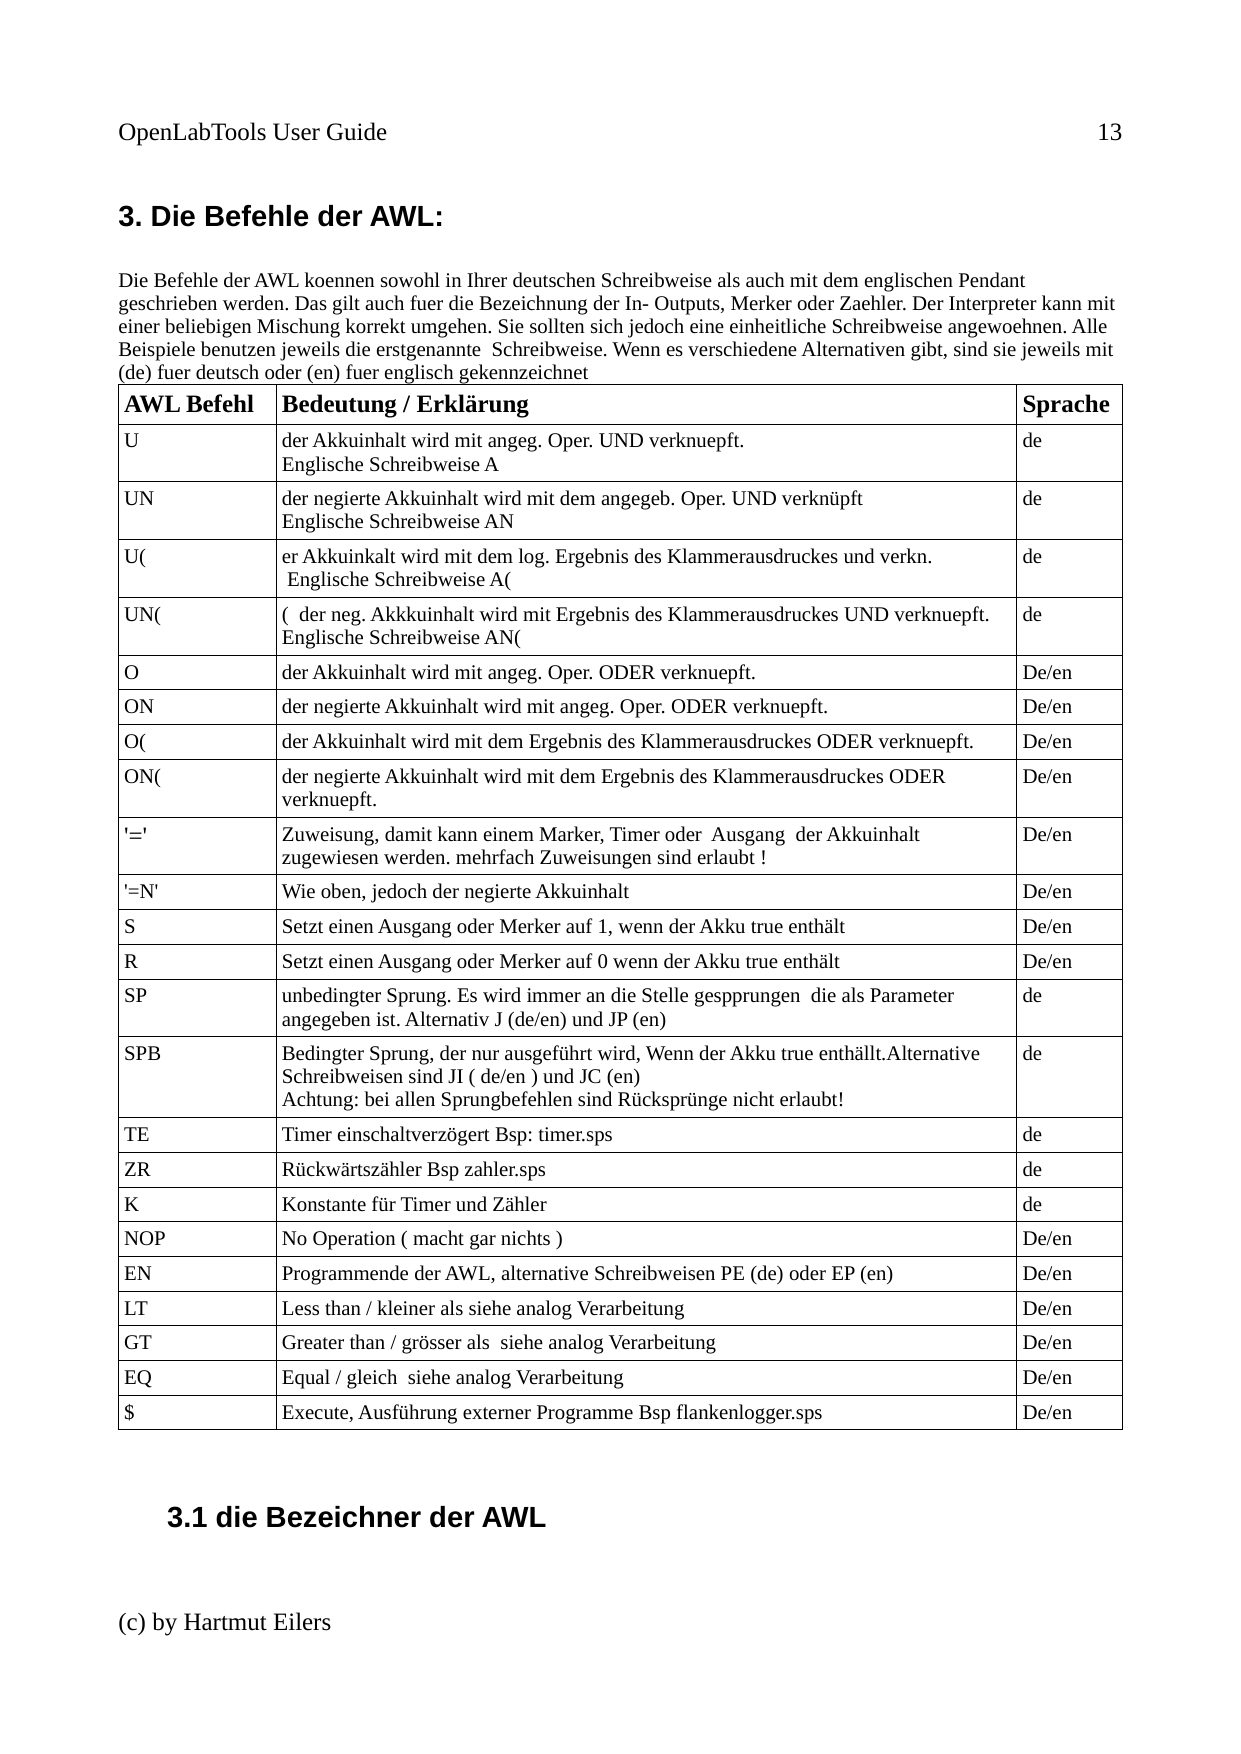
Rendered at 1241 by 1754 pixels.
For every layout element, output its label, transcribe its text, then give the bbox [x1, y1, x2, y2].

table_cell De/en [1017, 875, 1122, 909]
subtitle 3.1 die Bezeichner der AWL [118, 1501, 1122, 1533]
table_header Sprache [1017, 385, 1122, 423]
table_cell Equal / gleich siehe analog Verarbeitung [277, 1361, 1016, 1395]
table_cell De/en [1017, 725, 1122, 759]
table_cell der Akkuinhalt wird mit angeg. Oper. UND verknuepft. Englische Schreibweise A [277, 425, 1016, 481]
table_cell Setzt einen Ausgang oder Merker auf 1, wenn der Akku true enthält [277, 910, 1016, 944]
table_cell De/en [1017, 818, 1122, 874]
subtitle 3. Die Befehle der AWL: [118, 200, 1122, 233]
table_cell ON [119, 690, 276, 724]
table_cell EN [119, 1257, 276, 1291]
table_cell De/en [1017, 1292, 1122, 1325]
table_cell ON( [119, 760, 276, 817]
table_cell der negierte Akkuinhalt wird mit angeg. Oper. ODER verknuepft. [277, 690, 1016, 724]
table_cell De/en [1017, 1257, 1122, 1291]
table_cell De/en [1017, 760, 1122, 817]
table_cell Execute, Ausführung externer Programme Bsp flankenlogger.sps [277, 1396, 1016, 1429]
table_cell Setzt einen Ausgang oder Merker auf 0 wenn der Akku true enthält [277, 945, 1016, 978]
table_cell U [119, 425, 276, 481]
table_cell de [1017, 425, 1122, 481]
table_cell UN [119, 482, 276, 539]
table_cell Wie oben, jedoch der negierte Akkuinhalt [277, 875, 1016, 909]
table_cell de [1017, 598, 1122, 655]
table_cell Timer einschaltverzögert Bsp: timer.sps [277, 1118, 1016, 1152]
table_cell LT [119, 1292, 276, 1325]
table_cell Zuweisung, damit kann einem Marker, Timer oder Ausgang der Akkuinhalt zugewiesen werden. mehrfach Zuweisungen sind erlaubt ! [277, 818, 1016, 874]
table_cell $ [119, 1396, 276, 1429]
table_header Bedeutung / Erklärung [277, 385, 1016, 423]
table_cell ZR [119, 1153, 276, 1187]
table_cell De/en [1017, 1326, 1122, 1360]
table_cell De/en [1017, 656, 1122, 689]
table_cell De/en [1017, 1361, 1122, 1395]
table_cell '=N' [119, 875, 276, 909]
table_cell er Akkuinkalt wird mit dem log. Ergebnis des Klammerausdruckes und verkn. Englische Schreibweise A( [277, 540, 1016, 597]
table_cell K [119, 1188, 276, 1221]
table_cell der Akkuinhalt wird mit dem Ergebnis des Klammerausdruckes ODER verknuepft. [277, 725, 1016, 759]
table_cell UN( [119, 598, 276, 655]
table_cell Konstante für Timer und Zähler [277, 1188, 1016, 1221]
table_cell der negierte Akkuinhalt wird mit dem Ergebnis des Klammerausdruckes ODER verknuepft. [277, 760, 1016, 817]
text Die Befehle der AWL koennen sowohl in Ihrer deutschen Schreibweise als auch mit dem englischen Pendant geschrieben werden. Das gilt auch fuer die Bezeichnung der In- Outputs, Merker oder Zaehler. Der Interpreter kann mit einer beliebigen Mischung korrekt umgehen. Sie sollten sich jedoch eine einheitliche Schreibweise angewoehnen. Alle Beispiele benutzen jeweils die erstgenannte Schreibweise. Wenn es verschiedene Alternativen gibt, sind sie jeweils mit (de) fuer deutsch oder (en) fuer englisch gekennzeichnet [118, 268, 1122, 384]
table_cell Programmende der AWL, alternative Schreibweisen PE (de) oder EP (en) [277, 1257, 1016, 1291]
table_cell de [1017, 482, 1122, 539]
table_cell NOP [119, 1222, 276, 1256]
table_cell de [1017, 1153, 1122, 1187]
table_cell De/en [1017, 1222, 1122, 1256]
table_cell De/en [1017, 1396, 1122, 1429]
table_cell '=' [119, 818, 276, 874]
table_cell Greater than / grösser als siehe analog Verarbeitung [277, 1326, 1016, 1360]
table_cell der negierte Akkuinhalt wird mit dem angegeb. Oper. UND verknüpft Englische Schreibweise AN [277, 482, 1016, 539]
table_cell der Akkuinhalt wird mit angeg. Oper. ODER verknuepft. [277, 656, 1016, 689]
table_cell De/en [1017, 945, 1122, 978]
table_cell de [1017, 1188, 1122, 1221]
table_cell O [119, 656, 276, 689]
table_cell de [1017, 1118, 1122, 1152]
table_cell de [1017, 980, 1122, 1036]
table_header AWL Befehl [119, 385, 276, 423]
table_cell Less than / kleiner als siehe analog Verarbeitung [277, 1292, 1016, 1325]
table_cell de [1017, 1037, 1122, 1117]
table_cell R [119, 945, 276, 978]
table_cell No Operation ( macht gar nichts ) [277, 1222, 1016, 1256]
table_cell unbedingter Sprung. Es wird immer an die Stelle gespprungen die als Parameter angegeben ist. Alternativ J (de/en) und JP (en) [277, 980, 1016, 1036]
table_cell S [119, 910, 276, 944]
table_cell Rückwärtszähler Bsp zahler.sps [277, 1153, 1016, 1187]
table_cell Bedingter Sprung, der nur ausgeführt wird, Wenn der Akku true enthällt.Alternative Schreibweisen sind JI ( de/en ) und JC (en) Achtung: bei allen Sprungbefehlen sind Rücksprünge nicht erlaubt! [277, 1037, 1016, 1117]
table_cell U( [119, 540, 276, 597]
table_cell de [1017, 540, 1122, 597]
table_cell SPB [119, 1037, 276, 1117]
table_cell De/en [1017, 690, 1122, 724]
table_cell EQ [119, 1361, 276, 1395]
table_cell ( der neg. Akkkuinhalt wird mit Ergebnis des Klammerausdruckes UND verknuepft. Englische Schreibweise AN( [277, 598, 1016, 655]
table_cell De/en [1017, 910, 1122, 944]
table_cell GT [119, 1326, 276, 1360]
table_cell O( [119, 725, 276, 759]
table_cell TE [119, 1118, 276, 1152]
table_cell SP [119, 980, 276, 1036]
